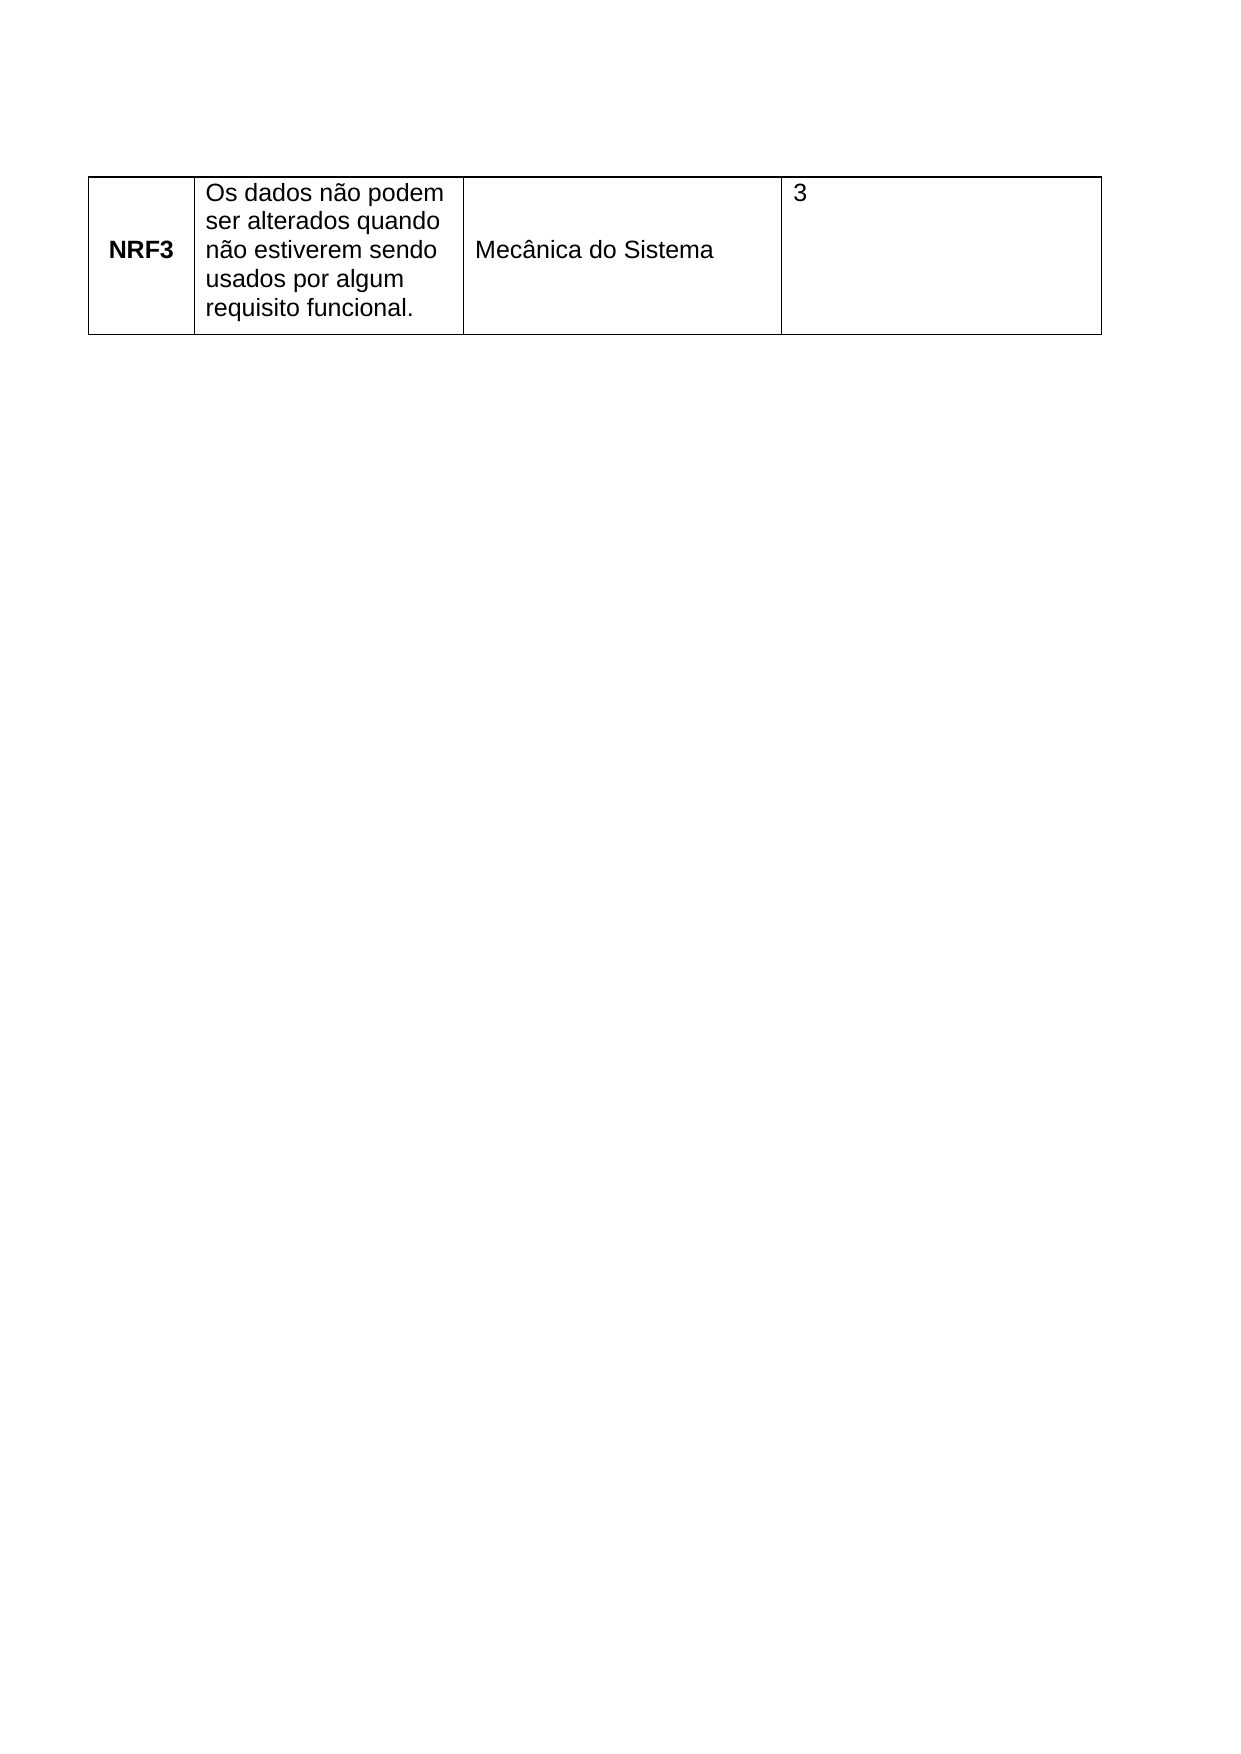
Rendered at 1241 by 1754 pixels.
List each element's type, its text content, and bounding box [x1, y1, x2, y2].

table_cell 3 [782, 178, 1101, 334]
table_cell Mecânica do Sistema [464, 178, 781, 334]
table_cell NRF3 [89, 178, 194, 334]
table_cell Os dados não podem ser alterados quando não estiverem sendo usados por algum requisito funcional. [195, 178, 463, 334]
